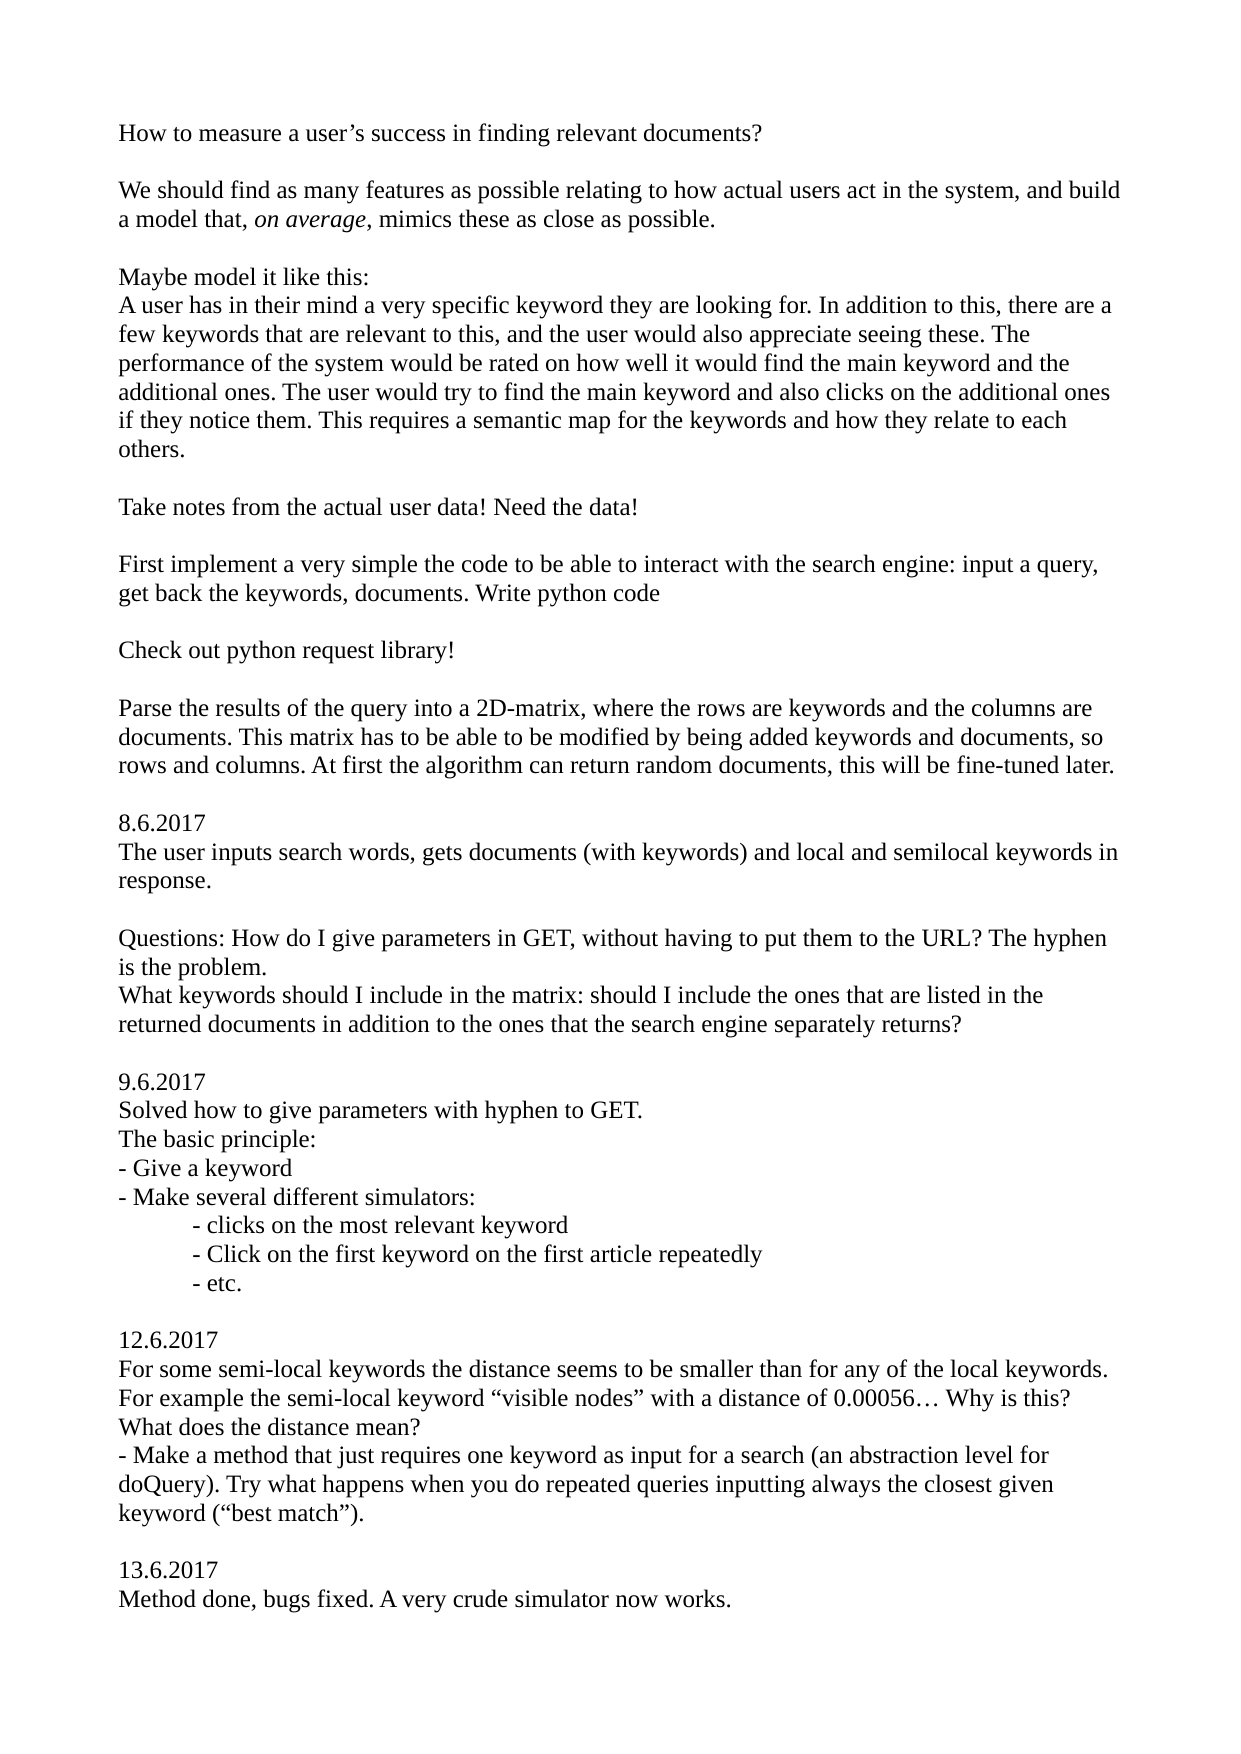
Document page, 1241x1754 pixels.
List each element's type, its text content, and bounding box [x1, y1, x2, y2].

text The user inputs search words, gets documents (with keywords) and local and semilocal keywords in response. [118, 837, 1122, 894]
text 13.6.2017 [118, 1556, 1122, 1584]
text - clicks on the most relevant keyword [118, 1211, 1122, 1239]
text What keywords should I include in the matrix: should I include the ones that are listed in the returned documents in addition to the ones that the search engine separately returns? [118, 981, 1122, 1038]
text How to measure a user’s success in finding relevant documents? [118, 118, 1122, 147]
text - Make several different simulators: [118, 1182, 1122, 1211]
text We should find as many features as possible relating to how actual users act in the system, and build a model that, on average, mimics these as close as possible. [118, 176, 1122, 233]
text 9.6.2017 [118, 1067, 1122, 1096]
text A user has in their mind a very specific keyword they are looking for. In addition to this, there are a few keywords that are relevant to this, and the user would also appreciate seeing these. The performance of the system would be rated on how well it would find the main keyword and the additional ones. The user would try to find the main keyword and also clicks on the additional ones if they notice them. This requires a semantic map for the keywords and how they relate to each others. [118, 291, 1122, 463]
text Take notes from the actual user data! Need the data! [118, 492, 1122, 521]
text Questions: How do I give parameters in GET, without having to put them to the URL? The hyphen is the problem. [118, 923, 1122, 981]
text Method done, bugs fixed. A very crude simulator now works. [118, 1584, 1122, 1613]
text First implement a very simple the code to be able to interact with the search engine: input a query, get back the keywords, documents. Write python code [118, 549, 1122, 607]
text 12.6.2017 [118, 1326, 1122, 1354]
text - etc. [118, 1268, 1122, 1297]
text Maybe model it like this: [118, 262, 1122, 291]
text Check out python request library! [118, 636, 1122, 664]
text For some semi-local keywords the distance seems to be smaller than for any of the local keywords. For example the semi-local keyword “visible nodes” with a distance of 0.00056… Why is this? What does the distance mean? [118, 1354, 1122, 1441]
text - Click on the first keyword on the first article repeatedly [118, 1239, 1122, 1268]
text Parse the results of the query into a 2D-matrix, where the rows are keywords and the columns are documents. This matrix has to be able to be modified by being added keywords and documents, so rows and columns. At first the algorithm can return random documents, this will be fine-tuned later. [118, 693, 1122, 779]
text Solved how to give parameters with hyphen to GET. [118, 1096, 1122, 1124]
text 8.6.2017 [118, 808, 1122, 837]
text The basic principle: [118, 1124, 1122, 1153]
text - Make a method that just requires one keyword as input for a search (an abstraction level for doQuery). Try what happens when you do repeated queries inputting always the closest given keyword (“best match”). [118, 1441, 1122, 1527]
text - Give a keyword [118, 1153, 1122, 1182]
